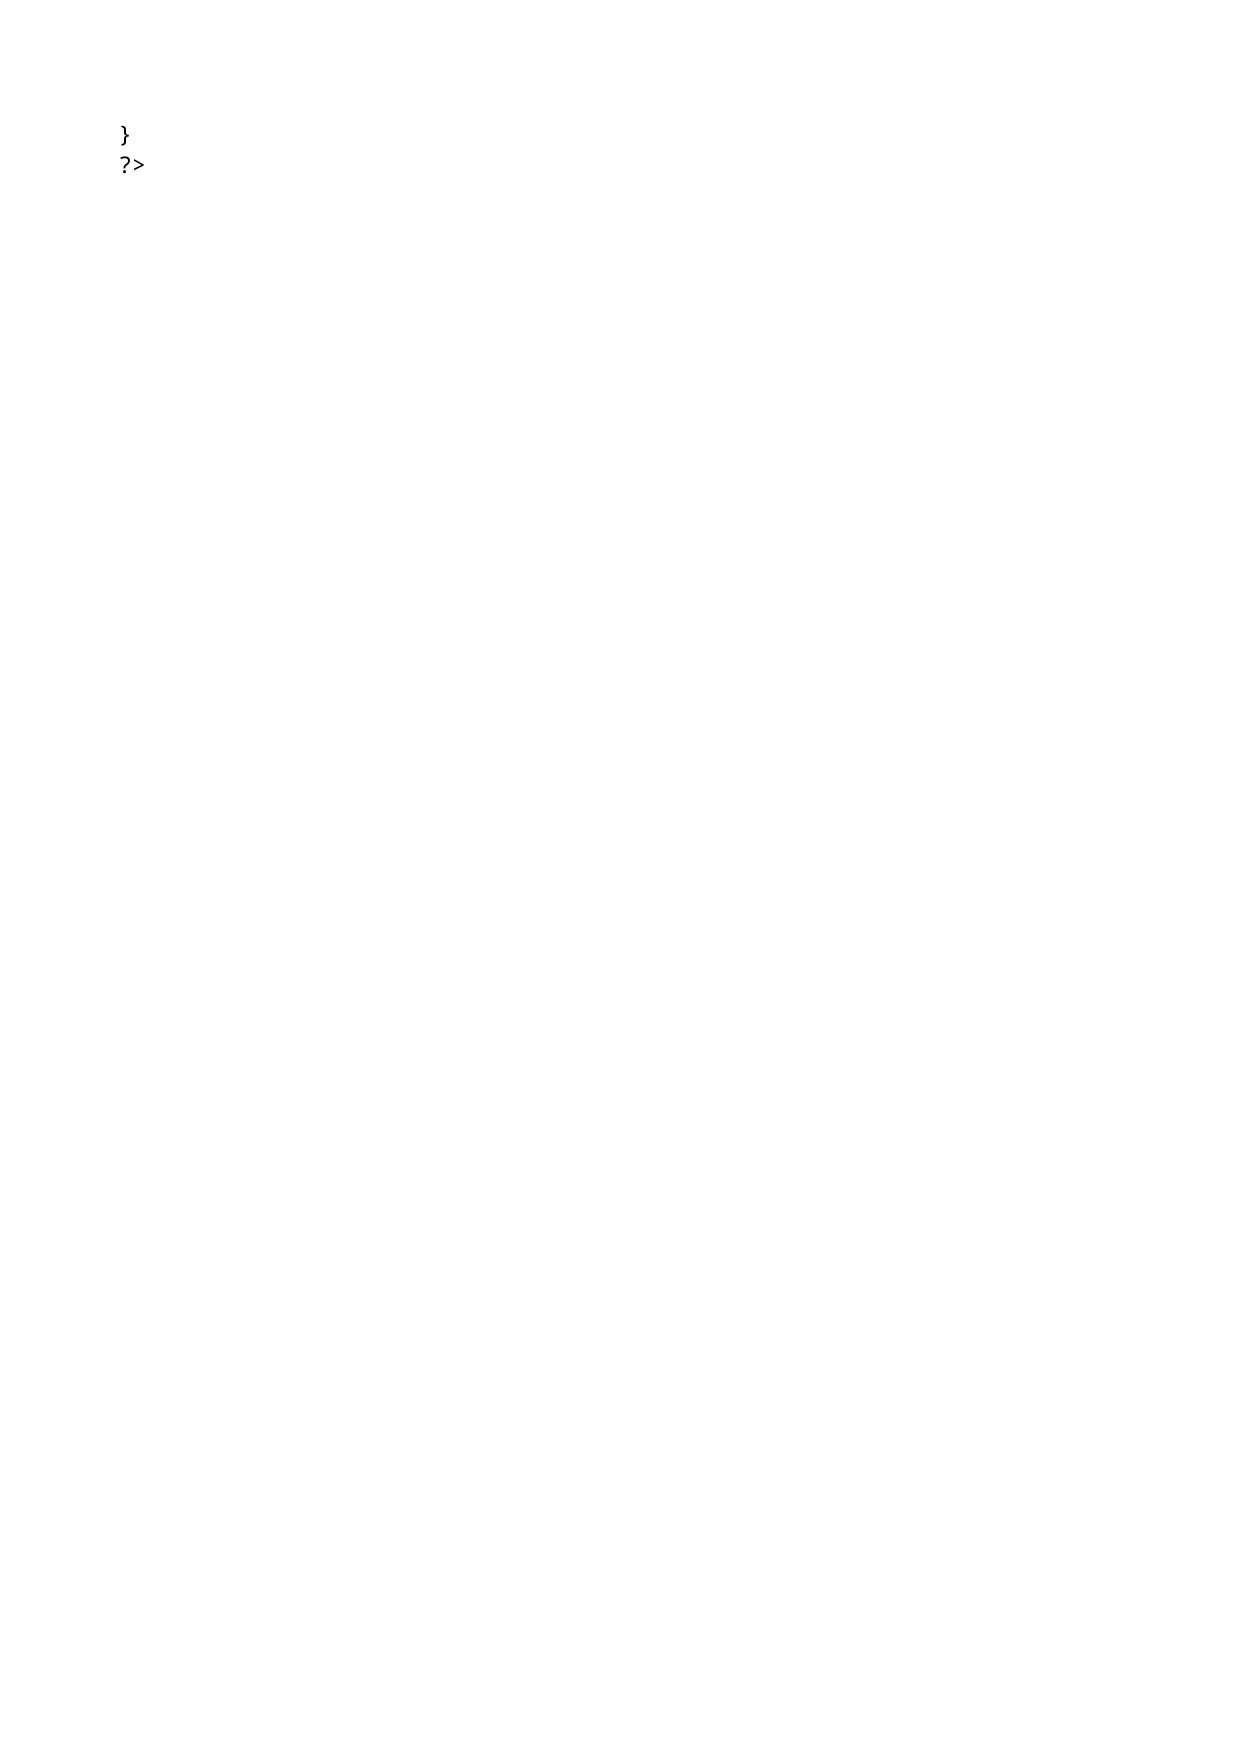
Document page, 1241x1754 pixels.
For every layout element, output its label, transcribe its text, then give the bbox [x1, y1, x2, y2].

text } [118, 118, 1122, 149]
text ?> [118, 149, 1122, 181]
